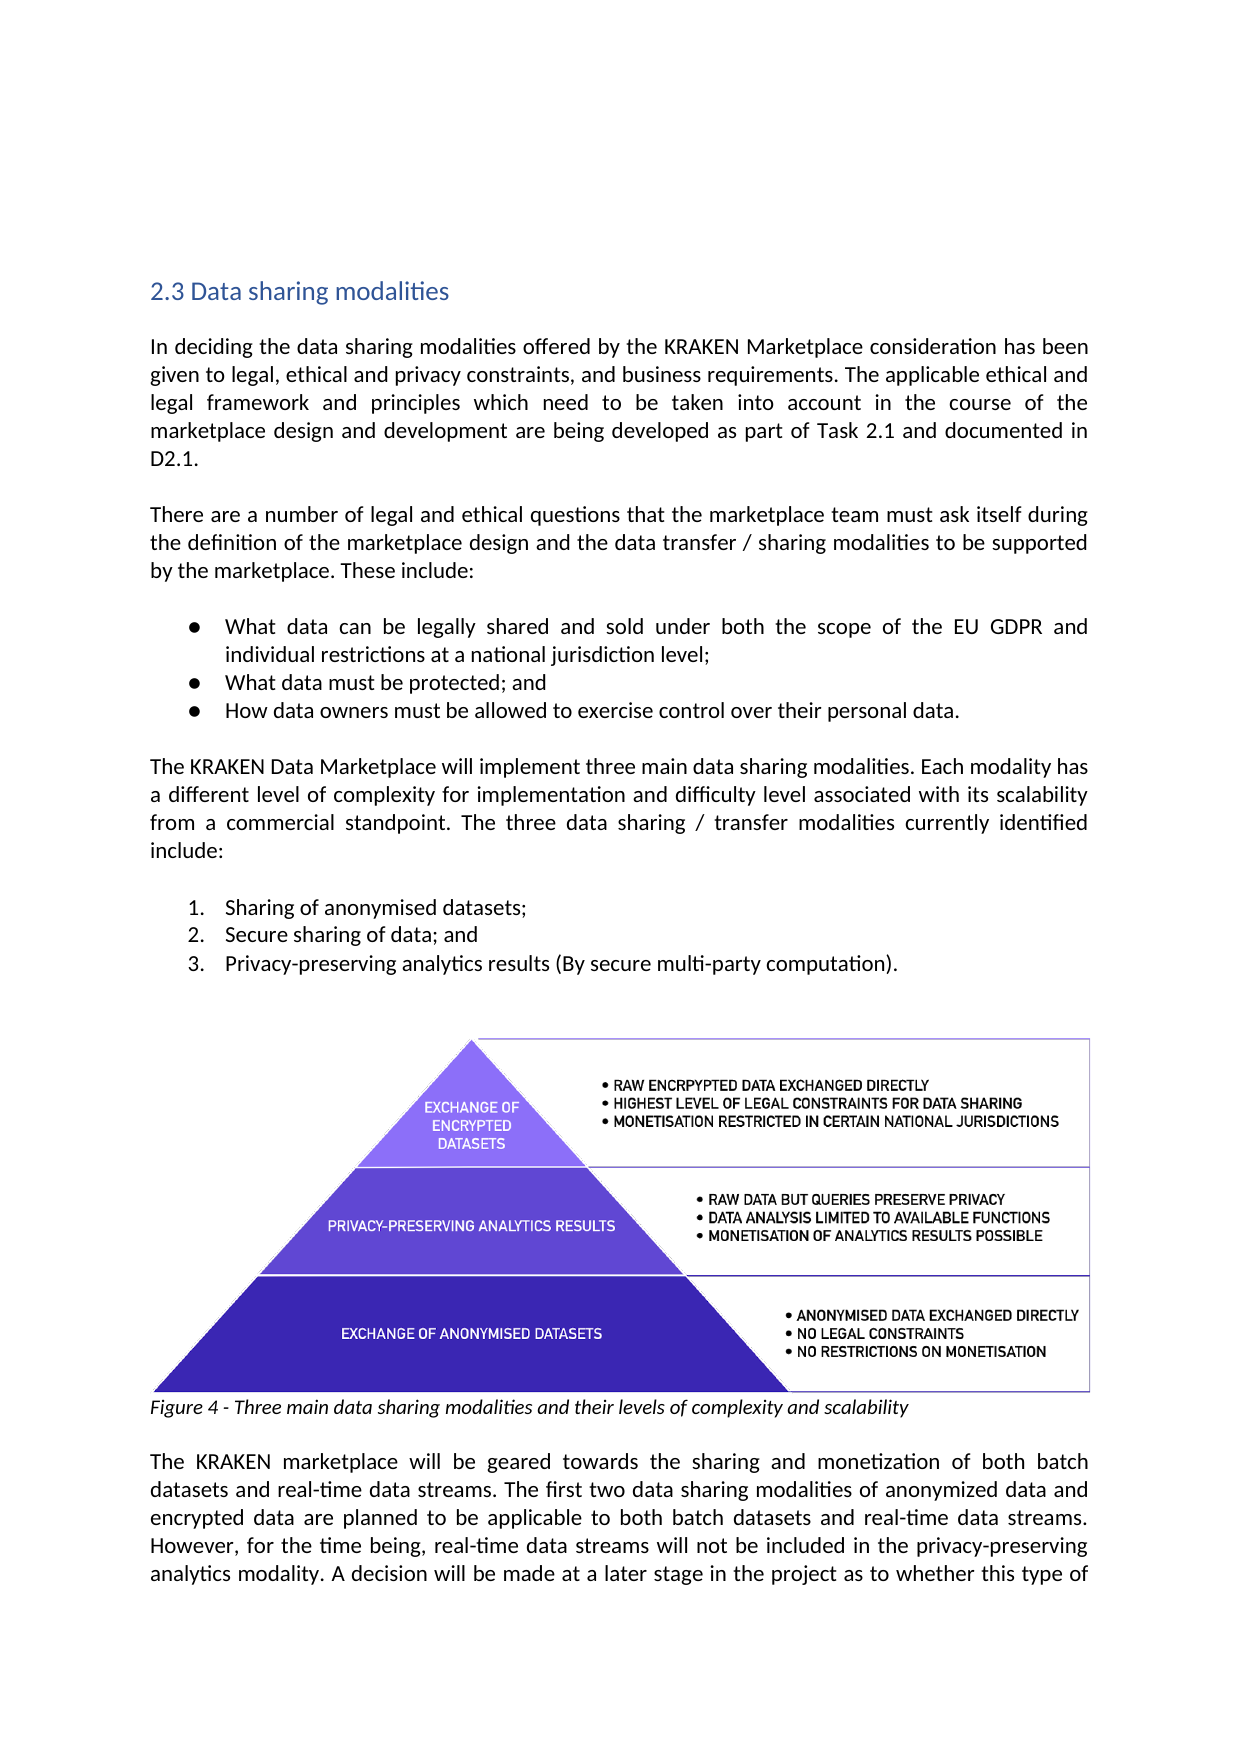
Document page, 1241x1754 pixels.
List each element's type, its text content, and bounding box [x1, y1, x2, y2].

text There are a number of legal and ethical questions that the marketplace team must ask itself during the definition of the marketplace design and the data transfer / sharing modalities to be supported by the marketplace. These include: [150, 500, 1090, 584]
text The KRAKEN Data Marketplace will implement three main data sharing modalities. Each modality has a different level of complexity for implementation and difficulty level associated with its scalability from a commercial standpoint. The three data sharing / transfer modalities currently identified include: [150, 752, 1090, 864]
text The KRAKEN marketplace will be geared towards the sharing and monetization of both batch datasets and real-time data streams. The first two data sharing modalities of anonymized data and encrypted data are planned to be applicable to both batch datasets and real-time data streams. However, for the time being, real-time data streams will not be included in the privacy-preserving analytics modality. A decision will be made at a later stage in the project as to whether this type of [150, 1447, 1090, 1587]
text In deciding the data sharing modalities offered by the KRAKEN Marketplace consideration has been given to legal, ethical and privacy constraints, and business requirements. The applicable ethical and legal framework and principles which need to be taken into account in the course of the marketplace design and development are being developed as part of Task 2.1 and documented in D2.1. [150, 332, 1090, 472]
list Sharing of anonymised datasets; [187, 893, 1090, 921]
list How data owners must be allowed to exercise control over their personal data. [187, 696, 1090, 724]
list What data must be protected; and [187, 668, 1090, 696]
text Figure 4 - Three main data sharing modalities and their levels of complexity and scalability [150, 1394, 1090, 1419]
list What data can be legally shared and sold under both the scope of the EU GDPR and individual restrictions at a national jurisdiction level; [187, 612, 1090, 668]
subtitle 2.3 Data sharing modalities [150, 274, 1090, 307]
picture [150, 1037, 1091, 1394]
list Secure sharing of data; and [187, 921, 1090, 949]
list Privacy-preserving analytics results (By secure multi-party computation). [187, 949, 1090, 977]
